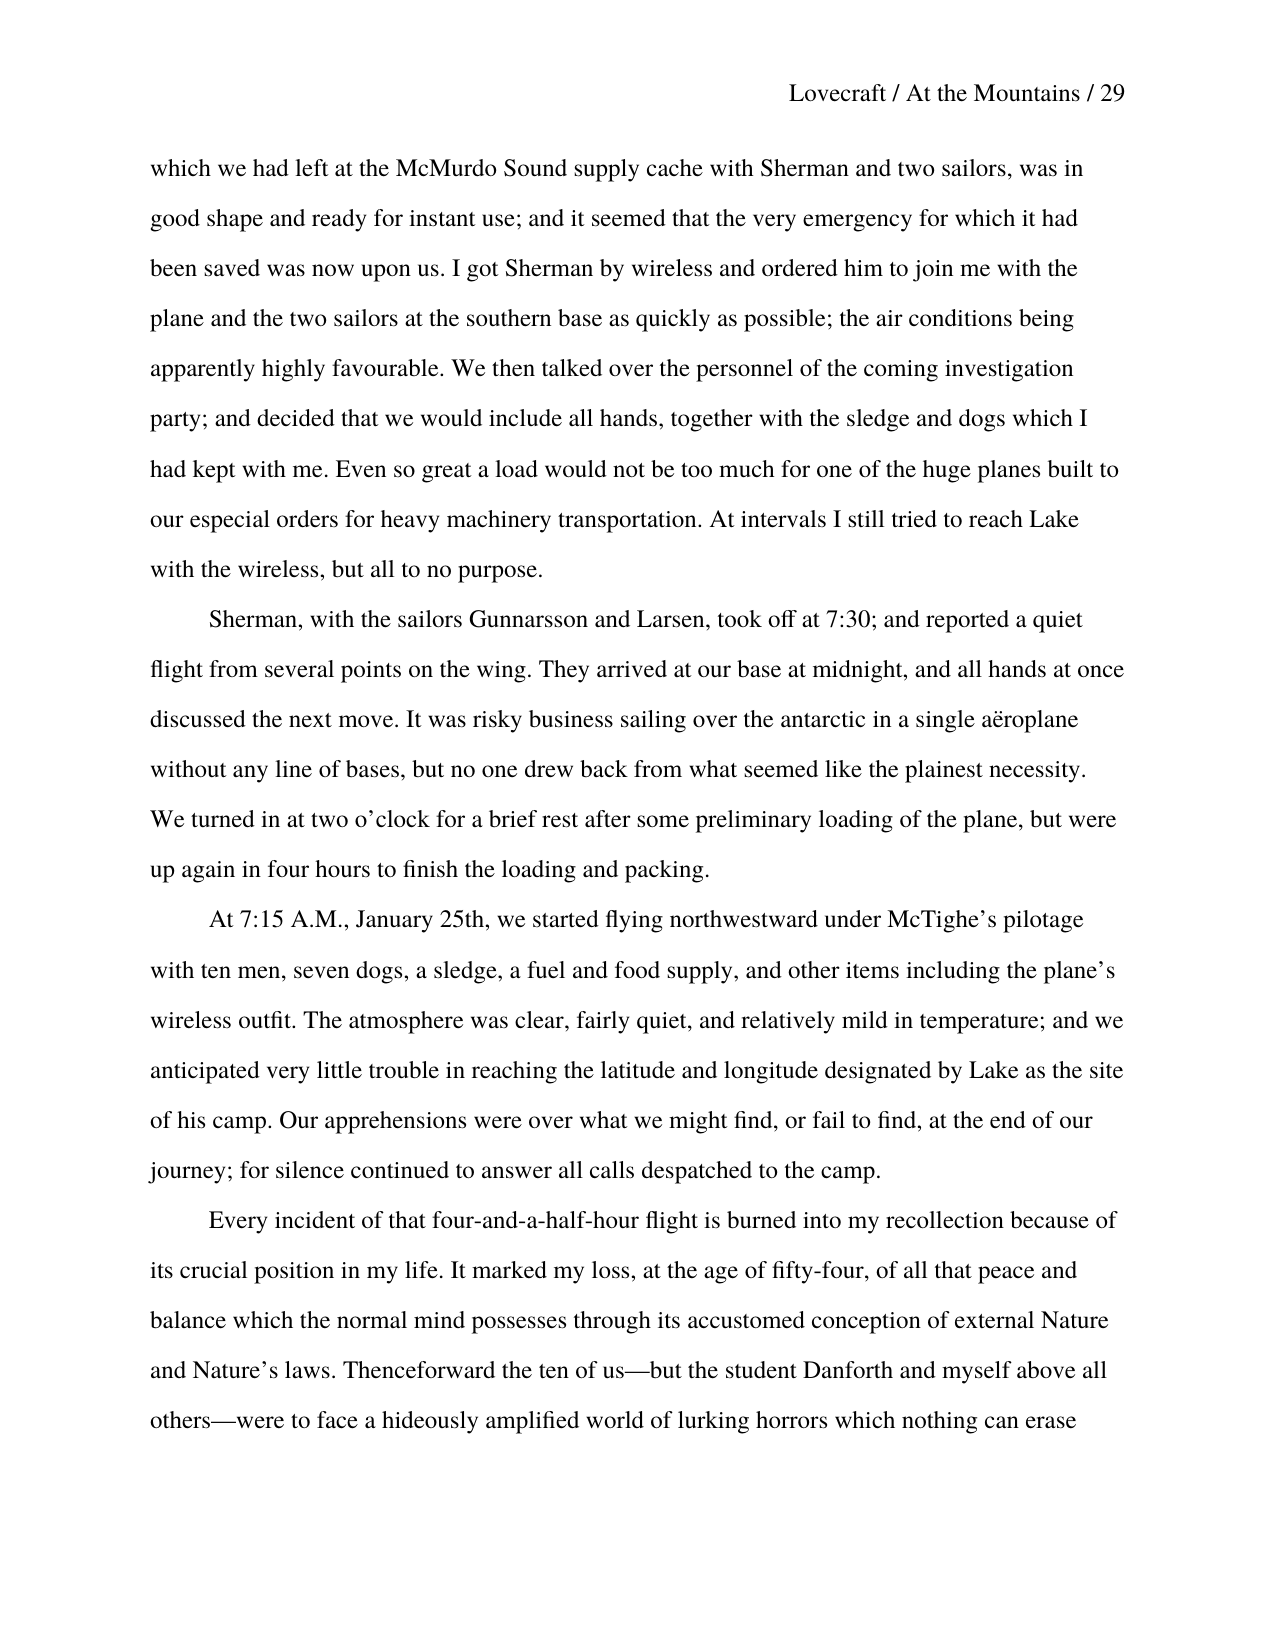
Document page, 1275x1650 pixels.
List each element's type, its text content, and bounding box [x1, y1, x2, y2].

text which we had left at the McMurdo Sound supply cache with Sherman and two sailors, was in good shape and ready for instant use; and it seemed that the very emergency for which it had been saved was now upon us. I got Sherman by wireless and ordered him to join me with the plane and the two sailors at the southern base as quickly as possible; the air conditions being apparently highly favourable. We then talked over the personnel of the coming investigation party; and decided that we would include all hands, together with the sledge and dogs which I had kept with me. Even so great a load would not be too much for one of the huge planes built to our especial orders for heavy machinery transportation. At intervals I still tried to reach Lake with the wireless, but all to no purpose. [150, 150, 1125, 584]
text Sherman, with the sailors Gunnarsson and Larsen, took off at 7:30; and reported a quiet flight from several points on the wing. They arrived at our base at midnight, and all hands at once discussed the next move. It was risky business sailing over the antarctic in a single aëroplane without any line of bases, but no one drew back from what seemed like the plainest necessity. We turned in at two o’clock for a brief rest after some preliminary loading of the plane, but were up again in four hours to finish the loading and packing. [150, 601, 1125, 885]
text Every incident of that four-and-a-half-hour flight is burned into my recollection because of its crucial position in my life. It marked my loss, at the age of fifty-four, of all that peace and balance which the normal mind possesses through its accustomed conception of external Nature and Nature’s laws. Thenceforward the ten of us—but the student Danforth and myself above all others—were to face a hideously amplified world of lurking horrors which nothing can erase [150, 1202, 1125, 1436]
text At 7:15 A.M., January 25th, we started flying northwestward under McTighe’s pilotage with ten men, seven dogs, a sledge, a fuel and food supply, and other items including the plane’s wireless outfit. The atmosphere was clear, fairly quiet, and relatively mild in temperature; and we anticipated very little trouble in reaching the latitude and longitude designated by Lake as the site of his camp. Our apprehensions were over what we might find, or fail to find, at the end of our journey; for silence continued to answer all calls despatched to the camp. [150, 902, 1125, 1186]
